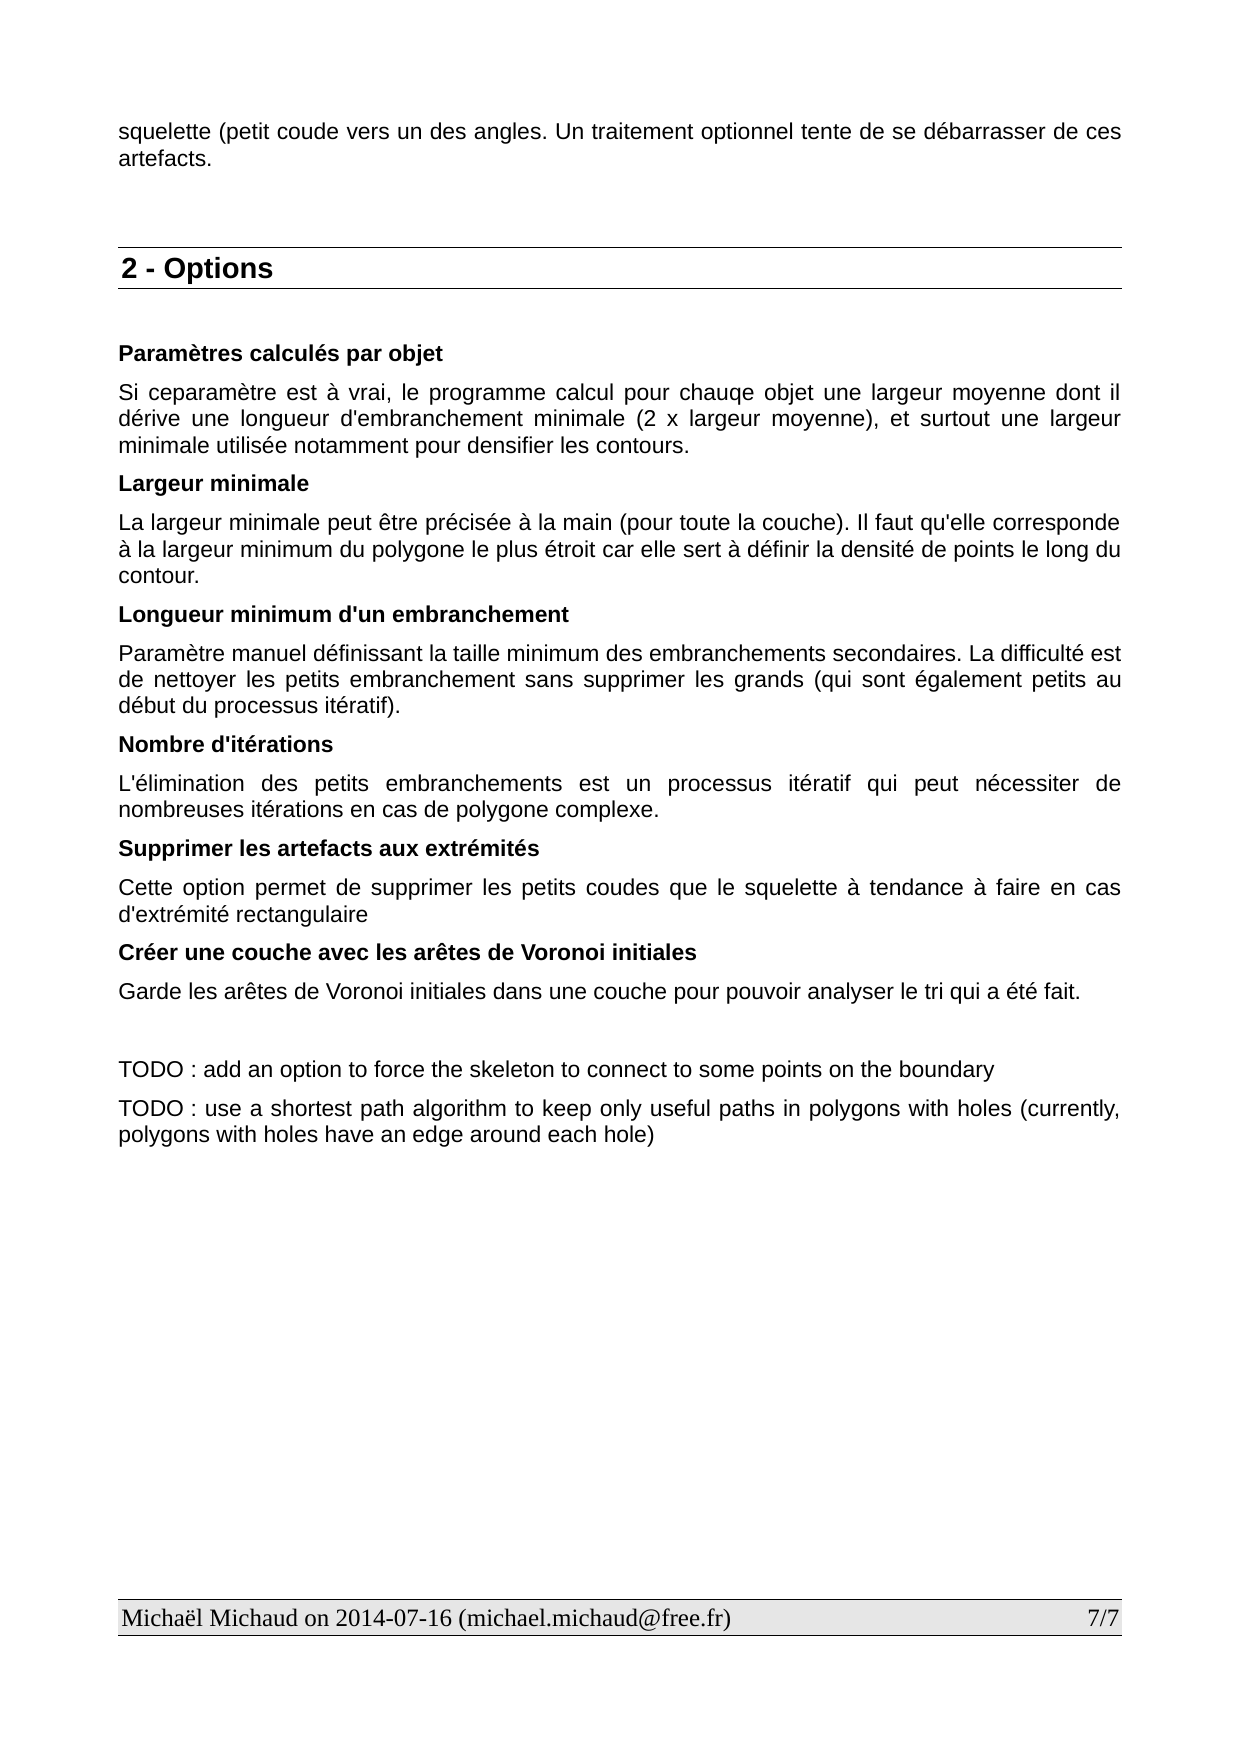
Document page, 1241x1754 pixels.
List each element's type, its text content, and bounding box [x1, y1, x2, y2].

text TODO : add an option to force the skeleton to connect to some points on the boundary [118, 1056, 1122, 1082]
text TODO : use a shortest path algorithm to keep only useful paths in polygons with holes (currently, polygons with holes have an edge around each hole) [118, 1095, 1122, 1147]
text Supprimer les artefacts aux extrémités [118, 835, 1122, 862]
text Cette option permet de supprimer les petits coudes que le squelette à tendance à faire en cas d'extrémité rectangulaire [118, 874, 1122, 927]
text Largeur minimale [118, 470, 1122, 497]
text Longueur minimum d'un embranchement [118, 601, 1122, 627]
text L'élimination des petits embranchements est un processus itératif qui peut nécessiter de nombreuses itérations en cas de polygone complexe. [118, 770, 1122, 823]
text Créer une couche avec les arêtes de Voronoi initiales [118, 939, 1122, 966]
text Si ceparamètre est à vrai, le programme calcul pour chauqe objet une largeur moyenne dont il dérive une longueur d'embranchement minimale (2 x largeur moyenne), et surtout une largeur minimale utilisée notamment pour densifier les contours. [118, 379, 1122, 458]
text Paramètres calculés par objet [118, 340, 1122, 366]
text squelette (petit coude vers un des angles. Un traitement optionnel tente de se débarrasser de ces artefacts. [118, 118, 1122, 171]
subtitle Options [118, 248, 1122, 288]
text Nombre d'itérations [118, 731, 1122, 758]
text La largeur minimale peut être précisée à la main (pour toute la couche). Il faut qu'elle corresponde à la largeur minimum du polygone le plus étroit car elle sert à définir la densité de points le long du contour. [118, 509, 1122, 588]
text Paramètre manuel définissant la taille minimum des embranchements secondaires. La difficulté est de nettoyer les petits embranchement sans supprimer les grands (qui sont également petits au début du processus itératif). [118, 640, 1122, 719]
text Garde les arêtes de Voronoi initiales dans une couche pour pouvoir analyser le tri qui a été fait. [118, 978, 1122, 1004]
